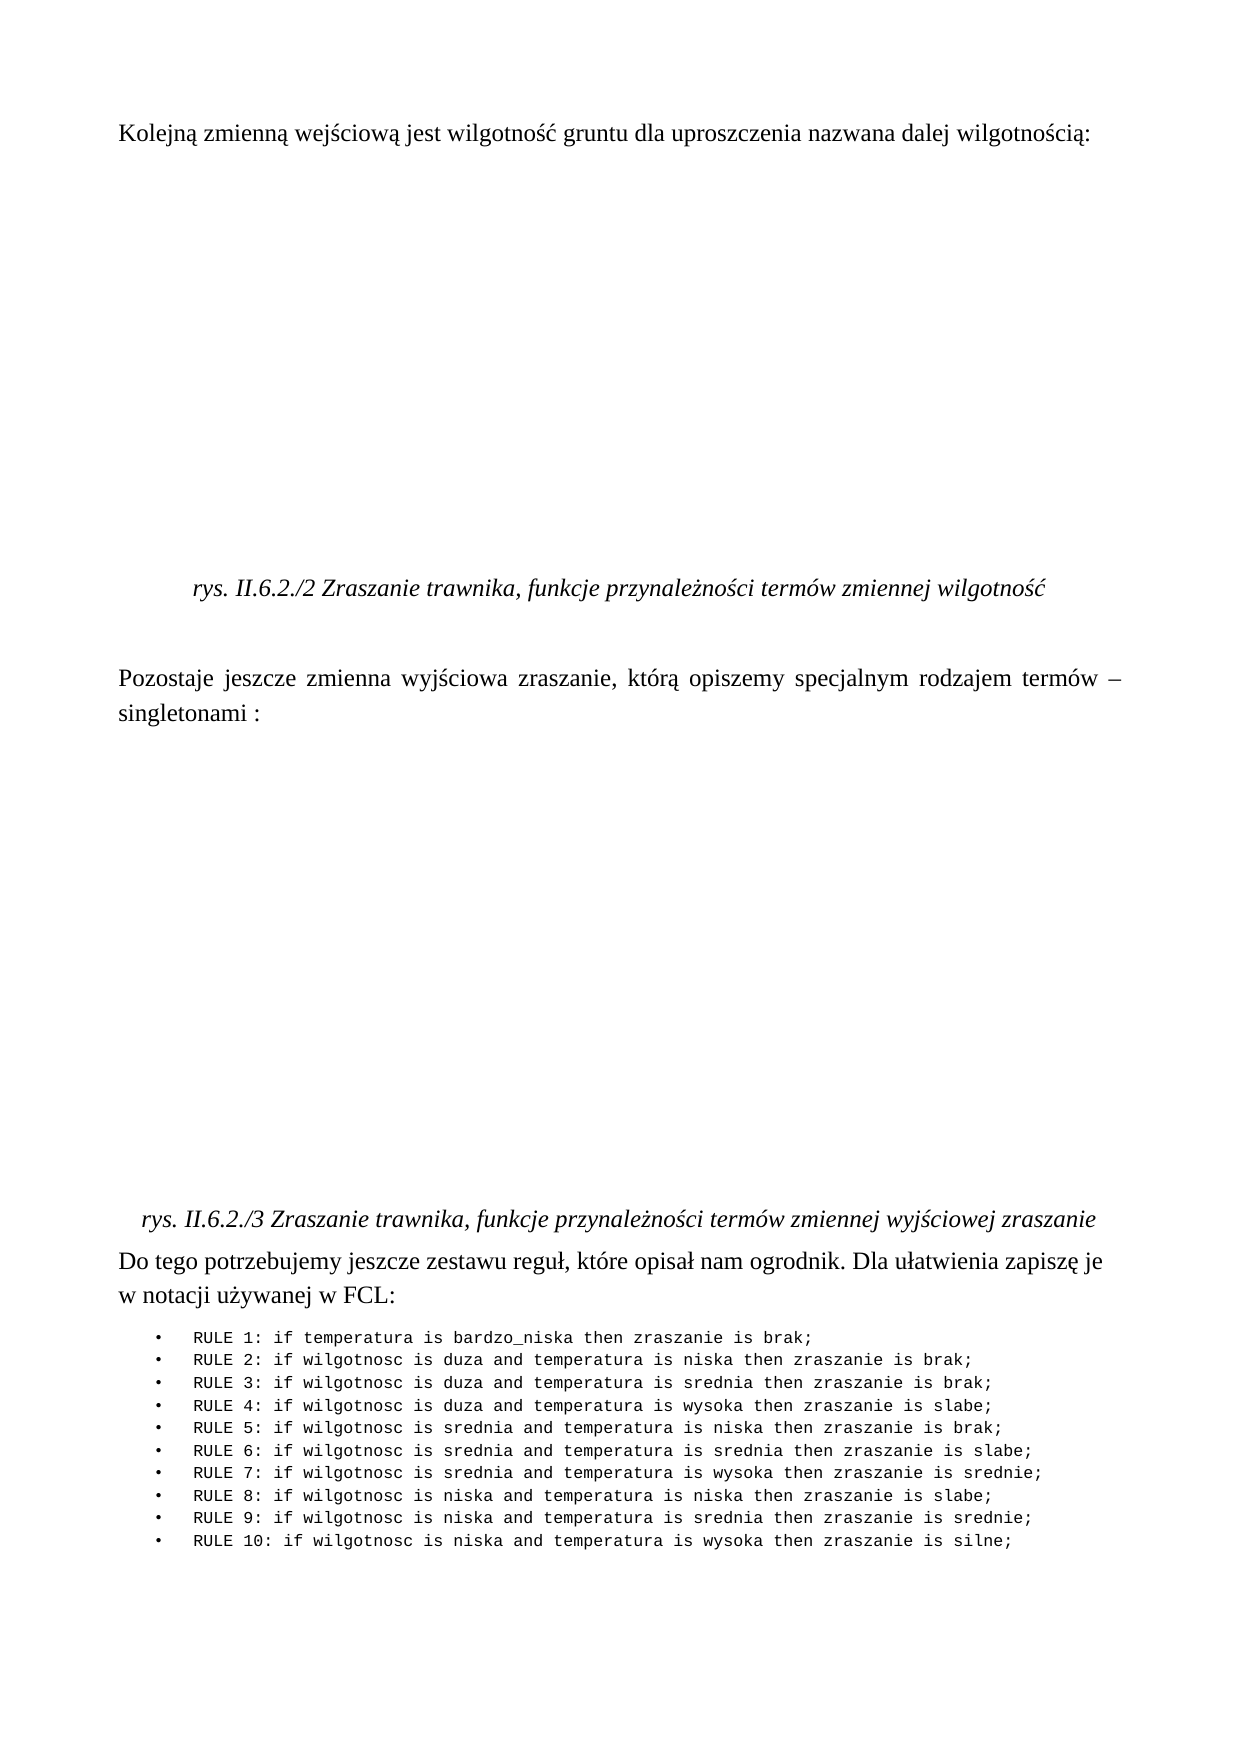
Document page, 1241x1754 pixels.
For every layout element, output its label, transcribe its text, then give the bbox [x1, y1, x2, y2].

list RULE 8: if wilgotnosc is niska and temperatura is niska then zraszanie is slabe; [156, 1487, 1122, 1506]
text Do tego potrzebujemy jeszcze zestawu reguł, które opisał nam ogrodnik. Dla ułatwienia zapiszę je w notacji używanej w FCL: [118, 1246, 1122, 1309]
list RULE 6: if wilgotnosc is srednia and temperatura is srednia then zraszanie is slabe; [156, 1442, 1122, 1461]
list RULE 3: if wilgotnosc is duza and temperatura is srednia then zraszanie is brak; [156, 1374, 1122, 1393]
list RULE 1: if temperatura is bardzo_niska then zraszanie is brak; [156, 1329, 1122, 1348]
list RULE 7: if wilgotnosc is srednia and temperatura is wysoka then zraszanie is srednie; [156, 1465, 1122, 1484]
list RULE 9: if wilgotnosc is niska and temperatura is srednia then zraszanie is srednie; [156, 1510, 1122, 1529]
text Kolejną zmienną wejściową jest wilgotność gruntu dla uproszczenia nazwana dalej wilgotnością: [118, 118, 1122, 147]
list RULE 2: if wilgotnosc is duza and temperatura is niska then zraszanie is brak; [156, 1352, 1122, 1371]
text rys. II.6.2./2 Zraszanie trawnika, funkcje przynależności termów zmiennej wilgotność [118, 167, 1122, 602]
text rys. II.6.2./3 Zraszanie trawnika, funkcje przynależności termów zmiennej wyjściowej zraszanie [118, 796, 1122, 1233]
list RULE 4: if wilgotnosc is duza and temperatura is wysoka then zraszanie is slabe; [156, 1397, 1122, 1416]
list RULE 5: if wilgotnosc is srednia and temperatura is niska then zraszanie is brak; [156, 1420, 1122, 1438]
list RULE 10: if wilgotnosc is niska and temperatura is wysoka then zraszanie is silne; [156, 1533, 1122, 1552]
text Pozostaje jeszcze zmienna wyjściowa zraszanie, którą opiszemy specjalnym rodzajem termów – singletonami : [118, 663, 1122, 726]
